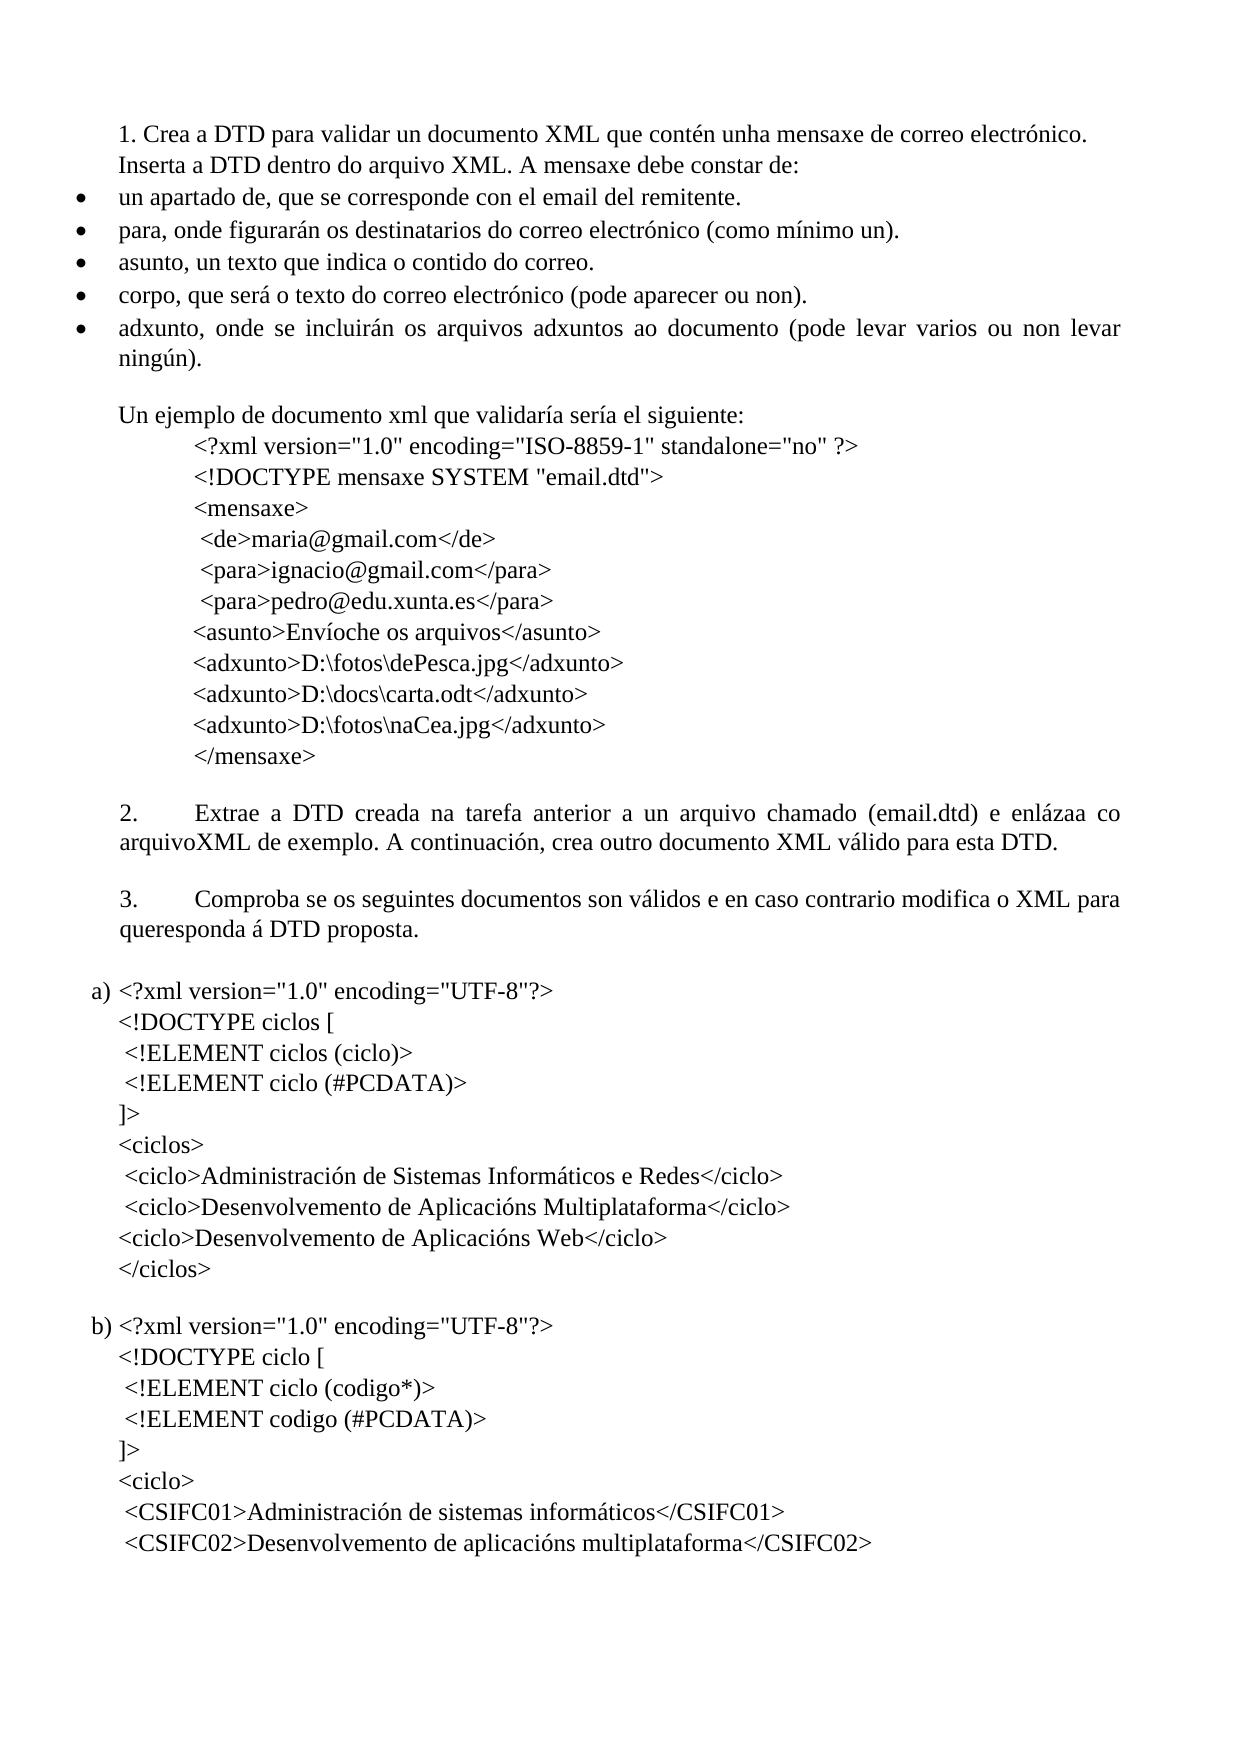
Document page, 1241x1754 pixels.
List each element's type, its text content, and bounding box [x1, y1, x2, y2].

text <ciclo>Desenvolvemento de Aplicacións Multiplataforma</ciclo> [118, 1192, 1122, 1221]
list adxunto, onde se incluirán os arquivos adxuntos ao documento (pode levar varios ou non levar ningún). [74, 312, 1122, 372]
text <ciclo>Administración de Sistemas Informáticos e Redes</ciclo> [118, 1161, 1122, 1190]
text <asunto>Envíoche os arquivos</asunto> [117, 617, 1122, 646]
text <adxunto>D:\docs\carta.odt</adxunto> [117, 679, 1122, 708]
text <!DOCTYPE mensaxe SYSTEM "email.dtd"> [193, 462, 1122, 491]
text <adxunto>D:\fotos\dePesca.jpg</adxunto> [117, 648, 1122, 677]
text <!ELEMENT ciclos (ciclo)> [118, 1038, 1122, 1066]
text ]> [118, 1435, 1122, 1463]
text ]> [118, 1099, 1122, 1128]
list para, onde figurarán os destinatarios do correo electrónico (como mínimo un). [74, 214, 1122, 244]
text <ciclos> [118, 1130, 1122, 1159]
text <para>ignacio@gmail.com</para> [193, 555, 1122, 584]
text <ciclo> [118, 1466, 1122, 1494]
list asunto, un texto que indica o contido do correo. [74, 246, 1122, 277]
text <mensaxe> [193, 493, 1122, 522]
list Comproba se os seguintes documentos son válidos e en caso contrario modifica o XML para queresponda á DTD proposta. [119, 884, 1122, 943]
list un apartado de, que se corresponde con el email del remitente. [74, 181, 1122, 212]
text 1. Crea a DTD para validar un documento XML que contén unha mensaxe de correo electrónico. [118, 119, 1122, 148]
text <!DOCTYPE ciclo [ [118, 1342, 1122, 1371]
text Inserta a DTD dentro do arquivo XML. A mensaxe debe constar de: [118, 150, 1122, 179]
text <!DOCTYPE ciclos [ [118, 1007, 1122, 1035]
text Un ejemplo de documento xml que validaría sería el siguiente: [118, 400, 1122, 429]
list <?xml version="1.0" encoding="UTF-8"?> [91, 976, 1122, 1004]
list corpo, que será o texto do correo electrónico (pode aparecer ou non). [74, 279, 1122, 310]
text </mensaxe> [193, 741, 1122, 769]
text <CSIFC01>Administración de sistemas informáticos</CSIFC01> [118, 1497, 1122, 1525]
text <!ELEMENT codigo (#PCDATA)> [118, 1404, 1122, 1433]
text <adxunto>D:\fotos\naCea.jpg</adxunto> [117, 710, 1122, 738]
list Extrae a DTD creada na tarefa anterior a un arquivo chamado (email.dtd) e enlázaa co arquivoXML de exemplo. A continuación, crea outro documento XML válido para esta DTD. [119, 798, 1122, 856]
text <de>maria@gmail.com</de> [193, 524, 1122, 553]
text <?xml version="1.0" encoding="ISO-8859-1" standalone="no" ?> [193, 431, 1122, 460]
text <CSIFC02>Desenvolvemento de aplicacións multiplataforma</CSIFC02> [118, 1528, 1122, 1556]
text <!ELEMENT ciclo (#PCDATA)> [118, 1068, 1122, 1097]
text <ciclo>Desenvolvemento de Aplicacións Web</ciclo> [118, 1223, 1122, 1252]
text </ciclos> [118, 1254, 1122, 1283]
text <para>pedro@edu.xunta.es</para> [193, 586, 1122, 615]
text <!ELEMENT ciclo (codigo*)> [118, 1373, 1122, 1402]
list <?xml version="1.0" encoding="UTF-8"?> [91, 1311, 1122, 1340]
